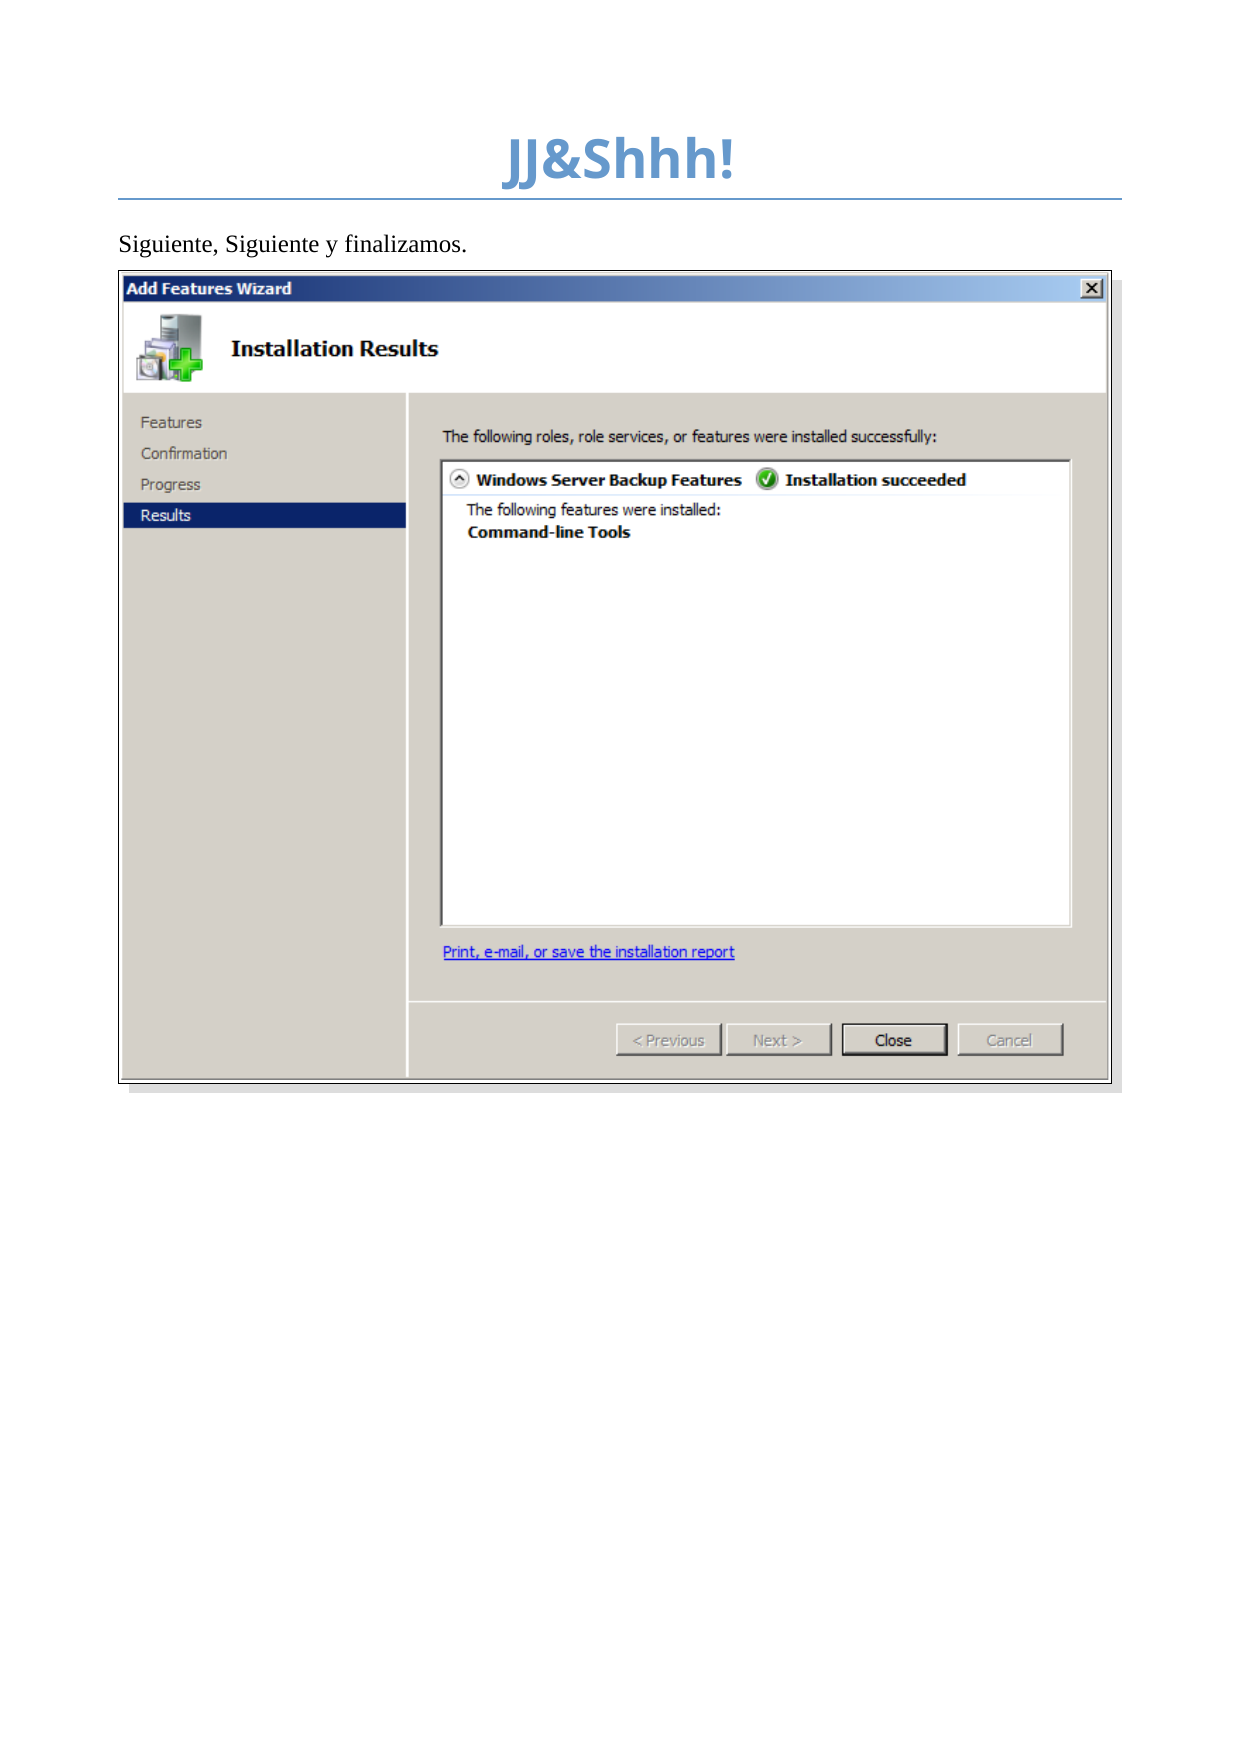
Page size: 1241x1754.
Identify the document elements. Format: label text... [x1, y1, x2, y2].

text Siguiente, Siguiente y finalizamos. [118, 229, 1122, 258]
picture [121, 272, 1109, 1080]
